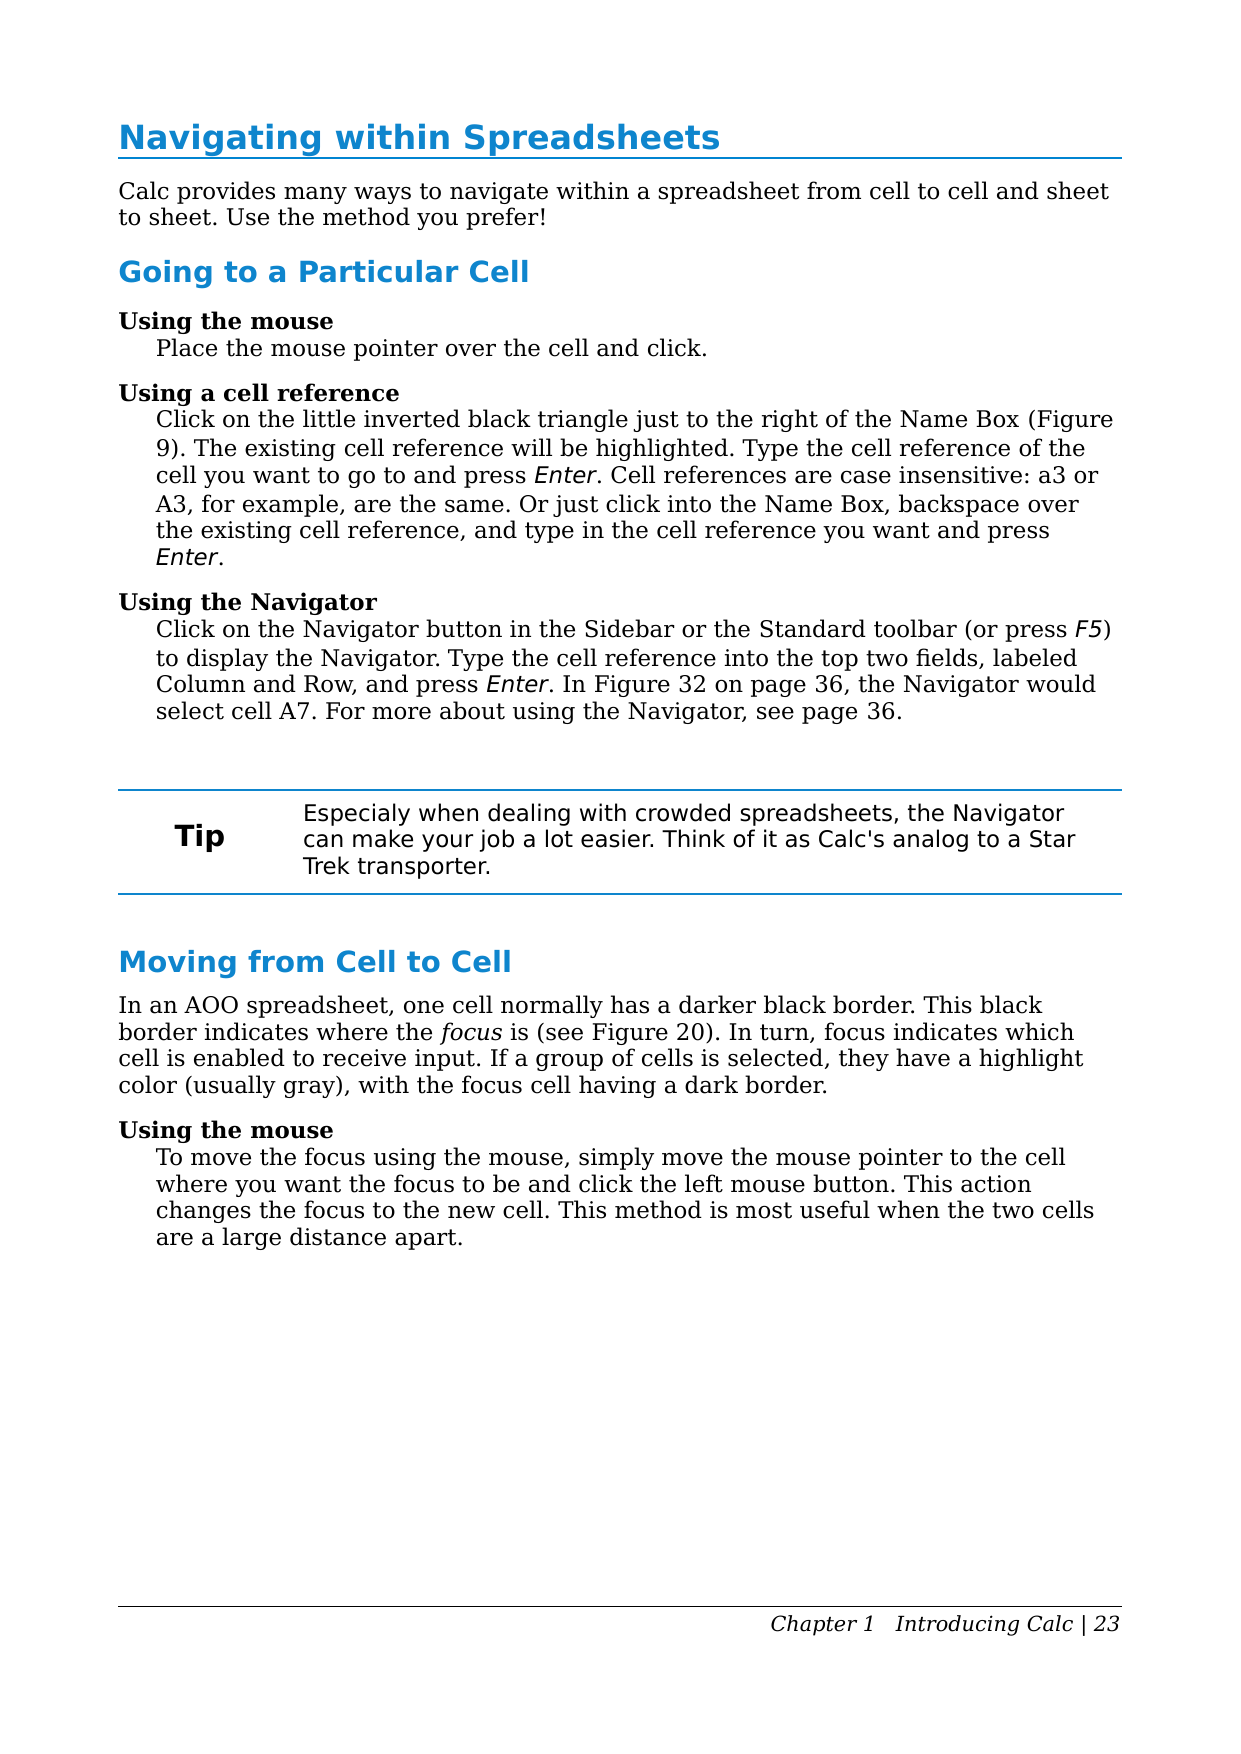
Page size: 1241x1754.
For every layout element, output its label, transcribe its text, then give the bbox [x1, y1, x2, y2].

table_header Tip [118, 791, 281, 893]
table_header Especialy when dealing with crowded spreadsheets, the Navigator can make your job a lot easier. Think of it as Calc's analog to a Star Trek transporter. [281, 791, 1122, 893]
text Place the mouse pointer over the cell and click. [156, 335, 1122, 361]
text To move the focus using the mouse, simply move the mouse pointer to the cell where you want the focus to be and click the left mouse button. This action changes the focus to the new cell. This method is most useful when the two cells are a large distance apart. [156, 1144, 1122, 1251]
text Calc provides many ways to navigate within a spreadsheet from cell to cell and sheet to sheet. Use the method you prefer! [118, 178, 1122, 231]
text Using the mouse [118, 1117, 1122, 1144]
subtitle Navigating within Spreadsheets [118, 118, 1122, 157]
text Using the mouse [118, 308, 1122, 335]
text Click on the little inverted black triangle just to the right of the Name Box (Figure 9). The existing cell reference will be highlighted. Type the cell reference of the cell you want to go to and press Enter. Cell references are case insensitive: a3 or A3, for example, are the same. Or just click into the Name Box, backspace over the existing cell reference, and type in the cell reference you want and press Enter. [156, 407, 1122, 571]
text Using the Navigator [118, 589, 1122, 616]
subtitle Moving from Cell to Cell [118, 946, 1122, 980]
text Using a cell reference [118, 380, 1122, 407]
subtitle Going to a Particular Cell [118, 256, 1122, 289]
text In an AOO spreadsheet, one cell normally has a darker black border. This black border indicates where the focus is (see Figure 20). In turn, focus indicates which cell is enabled to receive input. If a group of cells is selected, they have a highlight color (usually gray), with the focus cell having a dark border. [118, 992, 1122, 1099]
text Click on the Navigator button in the Sidebar or the Standard toolbar (or press F5) to display the Navigator. Type the cell reference into the top two fields, labeled Column and Row, and press Enter. In Figure 32 on page 36, the Navigator would select cell A7. For more about using the Navigator, see page 36. [156, 616, 1122, 725]
